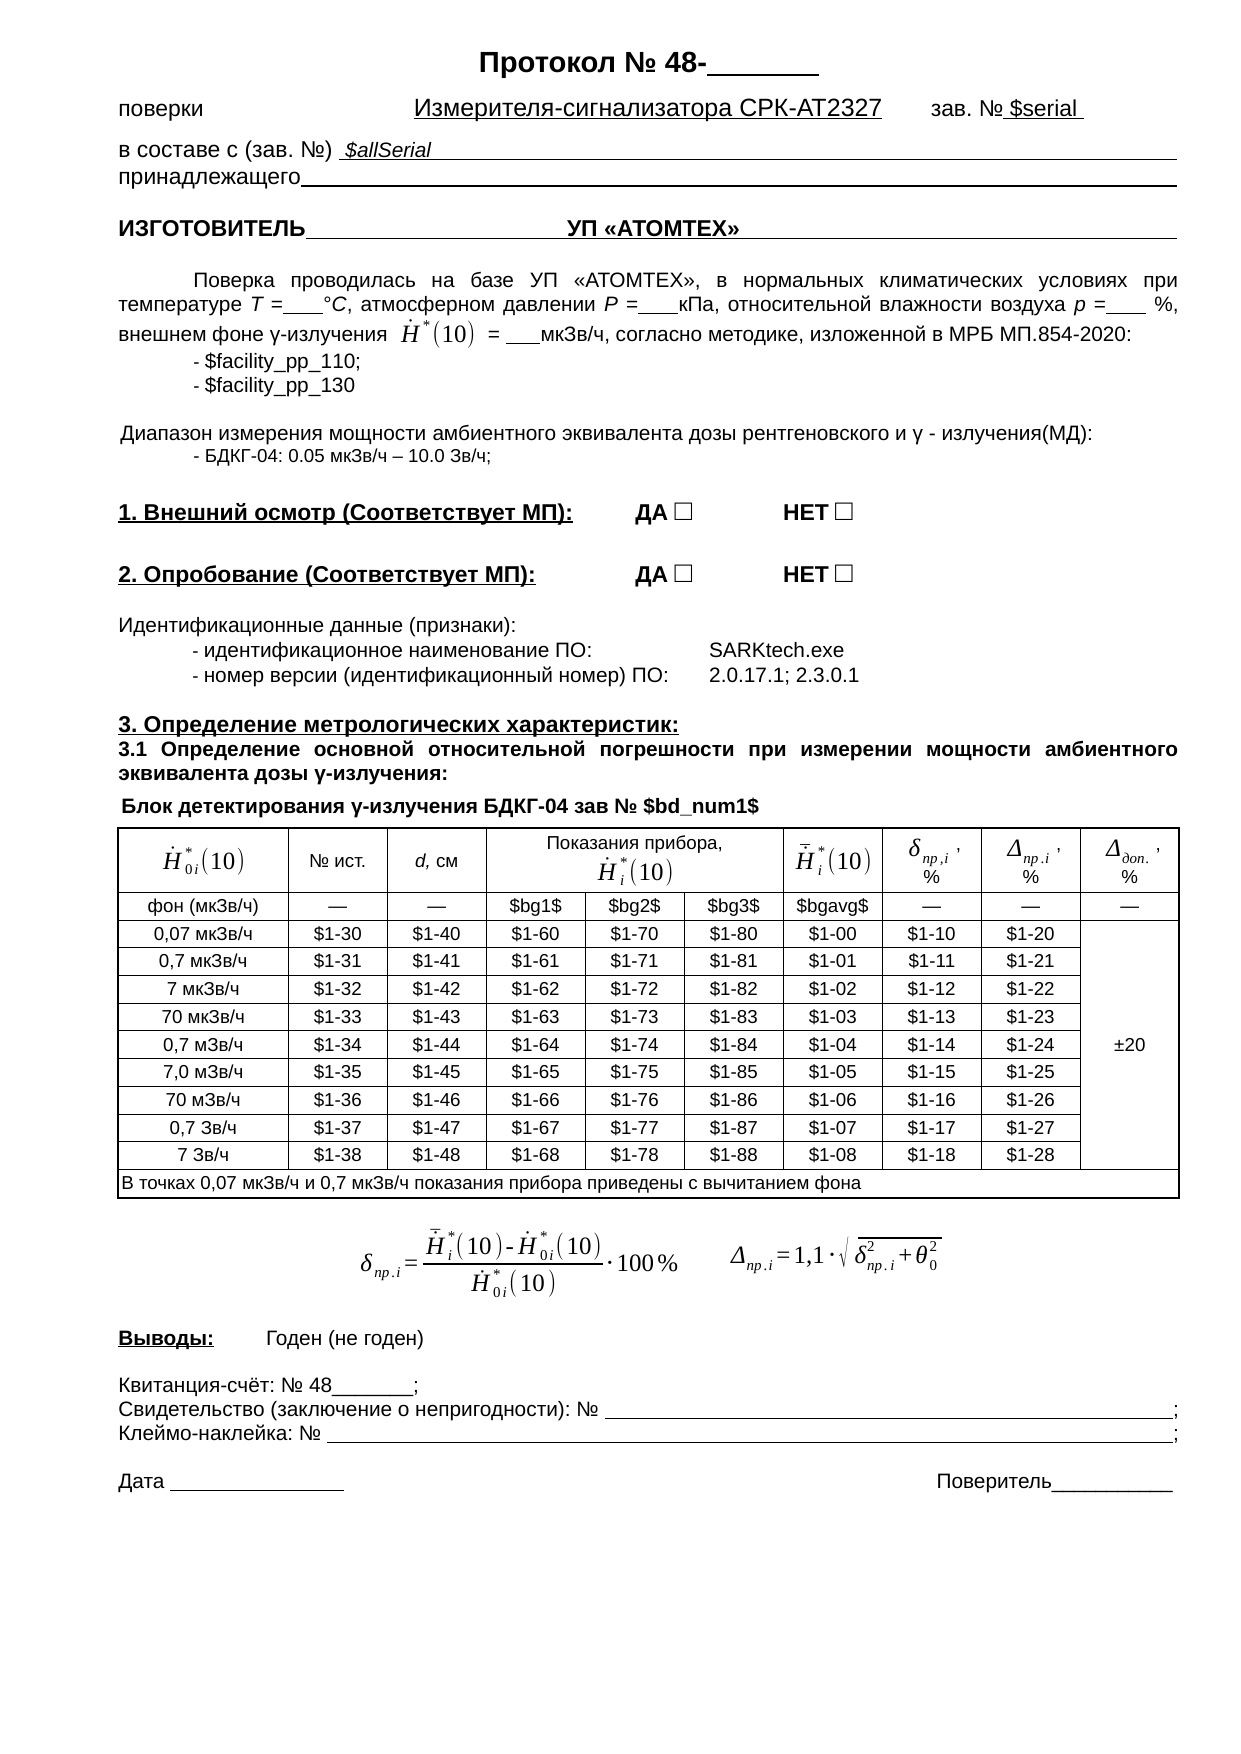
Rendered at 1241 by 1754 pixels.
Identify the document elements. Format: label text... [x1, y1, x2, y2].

table_cell $1-00 [784, 921, 882, 947]
table_cell $1-23 [982, 1004, 1080, 1030]
table_cell $1-36 [289, 1087, 387, 1113]
table_cell $1-24 [982, 1031, 1080, 1058]
table_cell $bg3$ [685, 893, 783, 919]
table_cell $1-75 [586, 1059, 684, 1086]
table_cell $1-73 [586, 1004, 684, 1030]
table_cell $1-11 [883, 948, 981, 975]
table_cell d, см [388, 829, 486, 892]
table_cell $1-01 [784, 948, 882, 975]
table_cell $1-86 [685, 1087, 783, 1113]
table_cell $1-35 [289, 1059, 387, 1086]
table_cell 70 мЗв/ч [119, 1087, 288, 1113]
table_cell [784, 829, 882, 892]
table_cell $1-84 [685, 1031, 783, 1058]
table_cell — [1081, 893, 1178, 919]
table_cell 0,7 Зв/ч [119, 1115, 288, 1141]
table_cell $1-20 [982, 921, 1080, 947]
table_cell $1-14 [883, 1031, 981, 1058]
table_cell $1-72 [586, 976, 684, 1003]
table_cell $1-37 [289, 1115, 387, 1141]
text Квитанция-счёт: № 48_______; [118, 1373, 1179, 1397]
text - БДКГ-04: 0.05 мкЗв/ч – 10.0 Зв/ч; [118, 445, 1179, 466]
table_header Блок детектирования γ-излучения БДКГ-04 зав № $bd_num1$ [118, 785, 1179, 827]
table_cell фон (мкЗв/ч) [119, 893, 288, 919]
table_cell $1-40 [388, 921, 486, 947]
table_cell , % [982, 829, 1080, 892]
table_cell $1-25 [982, 1059, 1080, 1086]
table_cell Показания прибора, [487, 829, 783, 892]
table_cell В точках 0,07 мкЗв/ч и 0,7 мкЗв/ч показания прибора приведены с вычитанием фона [119, 1170, 1178, 1197]
table_cell $1-12 [883, 976, 981, 1003]
table_cell $1-78 [586, 1142, 684, 1169]
table_cell 7 Зв/ч [119, 1142, 288, 1169]
table_cell $1-70 [586, 921, 684, 947]
table_cell $1-61 [487, 948, 585, 975]
table_cell — [982, 893, 1080, 919]
table_cell $1-80 [685, 921, 783, 947]
table_cell $1-15 [883, 1059, 981, 1086]
table_cell $1-66 [487, 1087, 585, 1113]
table_cell $1-33 [289, 1004, 387, 1030]
table_cell $1-03 [784, 1004, 882, 1030]
table_cell $1-41 [388, 948, 486, 975]
table_cell $1-28 [982, 1142, 1080, 1169]
text - номер версии (идентификационный номер) ПО: 2.0.17.1; 2.3.0.1 [118, 663, 1179, 687]
table_cell $1-42 [388, 976, 486, 1003]
table_cell $1-85 [685, 1059, 783, 1086]
text 3. Определение метрологических характеристик: [118, 711, 1179, 737]
table_cell ±20 [1081, 921, 1178, 1169]
table_cell $1-62 [487, 976, 585, 1003]
table_cell $1-21 [982, 948, 1080, 975]
table_cell № ист. [289, 829, 387, 892]
table_cell $1-43 [388, 1004, 486, 1030]
text Протокол № 48- [88, 45, 1179, 79]
table_cell $1-30 [289, 921, 387, 947]
table_cell $1-47 [388, 1115, 486, 1141]
table_cell — [289, 893, 387, 919]
text Дата Поверитель [118, 1469, 1179, 1493]
table_cell $1-04 [784, 1031, 882, 1058]
table_cell $bg2$ [586, 893, 684, 919]
text 3.1 Определение основной относительной погрешности при измерении мощности амбиентного эквивалента дозы γ-излучения: [118, 737, 1179, 785]
table_cell $1-08 [784, 1142, 882, 1169]
table_cell [119, 829, 288, 892]
table_cell $1-31 [289, 948, 387, 975]
table_cell $1-44 [388, 1031, 486, 1058]
table_cell — [883, 893, 981, 919]
table_cell $1-27 [982, 1115, 1080, 1141]
table_cell $1-34 [289, 1031, 387, 1058]
table_cell $1-48 [388, 1142, 486, 1169]
text в составе с (зав. №) $allSerial [118, 136, 1179, 163]
table_cell $1-74 [586, 1031, 684, 1058]
table_cell $1-88 [685, 1142, 783, 1169]
text - $facility_pp_110; [118, 349, 1179, 373]
text Клеймо-наклейка: № ; [118, 1421, 1179, 1445]
table_cell — [388, 893, 486, 919]
table_cell $1-13 [883, 1004, 981, 1030]
table_cell $1-65 [487, 1059, 585, 1086]
text поверки Измерителя-сигнализатора СРК-АТ2327 зав. № $serial [118, 93, 1179, 122]
table_cell $1-22 [982, 976, 1080, 1003]
table_cell $1-60 [487, 921, 585, 947]
table_cell $1-71 [586, 948, 684, 975]
text Выводы: Годен (не годен) [118, 1325, 1179, 1349]
table_cell $bgavg$ [784, 893, 882, 919]
table_cell $1-07 [784, 1115, 882, 1141]
table_cell $1-10 [883, 921, 981, 947]
text принадлежащего [118, 163, 1179, 189]
table_cell $1-16 [883, 1087, 981, 1113]
table_cell $1-82 [685, 976, 783, 1003]
table_cell $1-64 [487, 1031, 585, 1058]
text Свидетельство (заключение о непригодности): № ; [118, 1397, 1179, 1421]
table_cell $1-02 [784, 976, 882, 1003]
table_cell $1-45 [388, 1059, 486, 1086]
table_cell $1-83 [685, 1004, 783, 1030]
text ИЗГОТОВИТЕЛЬ УП «АТОМТЕХ» [118, 215, 1179, 242]
table_cell 70 мкЗв/ч [119, 1004, 288, 1030]
table_cell $1-32 [289, 976, 387, 1003]
table_cell 0,7 мЗв/ч [119, 1031, 288, 1058]
table_cell $1-26 [982, 1087, 1080, 1113]
table_cell , % [1081, 829, 1178, 892]
table_cell , % [883, 829, 981, 892]
table_cell 0,7 мкЗв/ч [119, 948, 288, 975]
table_cell $1-18 [883, 1142, 981, 1169]
table_cell $1-77 [586, 1115, 684, 1141]
text 1. Внешний осмотр (Соответствует МП): ДА □ НЕТ □ [118, 493, 1179, 526]
table_cell $1-38 [289, 1142, 387, 1169]
table_cell $1-76 [586, 1087, 684, 1113]
table_cell $1-67 [487, 1115, 585, 1141]
table_cell $bg1$ [487, 893, 585, 919]
text Диапазон измерения мощности амбиентного эквивалента дозы рентгеновского и γ - излучения(МД): [120, 421, 1173, 445]
table_cell $1-17 [883, 1115, 981, 1141]
table_cell 7 мкЗв/ч [119, 976, 288, 1003]
table_cell $1-81 [685, 948, 783, 975]
table_cell 7,0 мЗв/ч [119, 1059, 288, 1086]
table_cell $1-87 [685, 1115, 783, 1141]
text Идентификационные данные (признаки): [118, 612, 1179, 636]
table_cell $1-63 [487, 1004, 585, 1030]
table_cell $1-68 [487, 1142, 585, 1169]
text - $facility_pp_130 [118, 373, 1179, 397]
table_cell 0,07 мкЗв/ч [119, 921, 288, 947]
text 2. Опробование (Соответствует МП): ДА □ НЕТ □ [118, 555, 1179, 588]
table_cell $1-06 [784, 1087, 882, 1113]
text Поверка проводилась на базе УП «АТОМТЕХ», в нормальных климатических условиях при температуре Т = °С, атмосферном давлении Р = кПа, относительной влажности воздуха р = %, внешнем фоне γ-излучения = мкЗв/ч, согласно методике, изложенной в МРБ МП.854-2020: [118, 268, 1179, 349]
table_cell $1-05 [784, 1059, 882, 1086]
text - идентификационное наименование ПО: SARKtech.exe [118, 636, 1179, 663]
table_cell $1-46 [388, 1087, 486, 1113]
